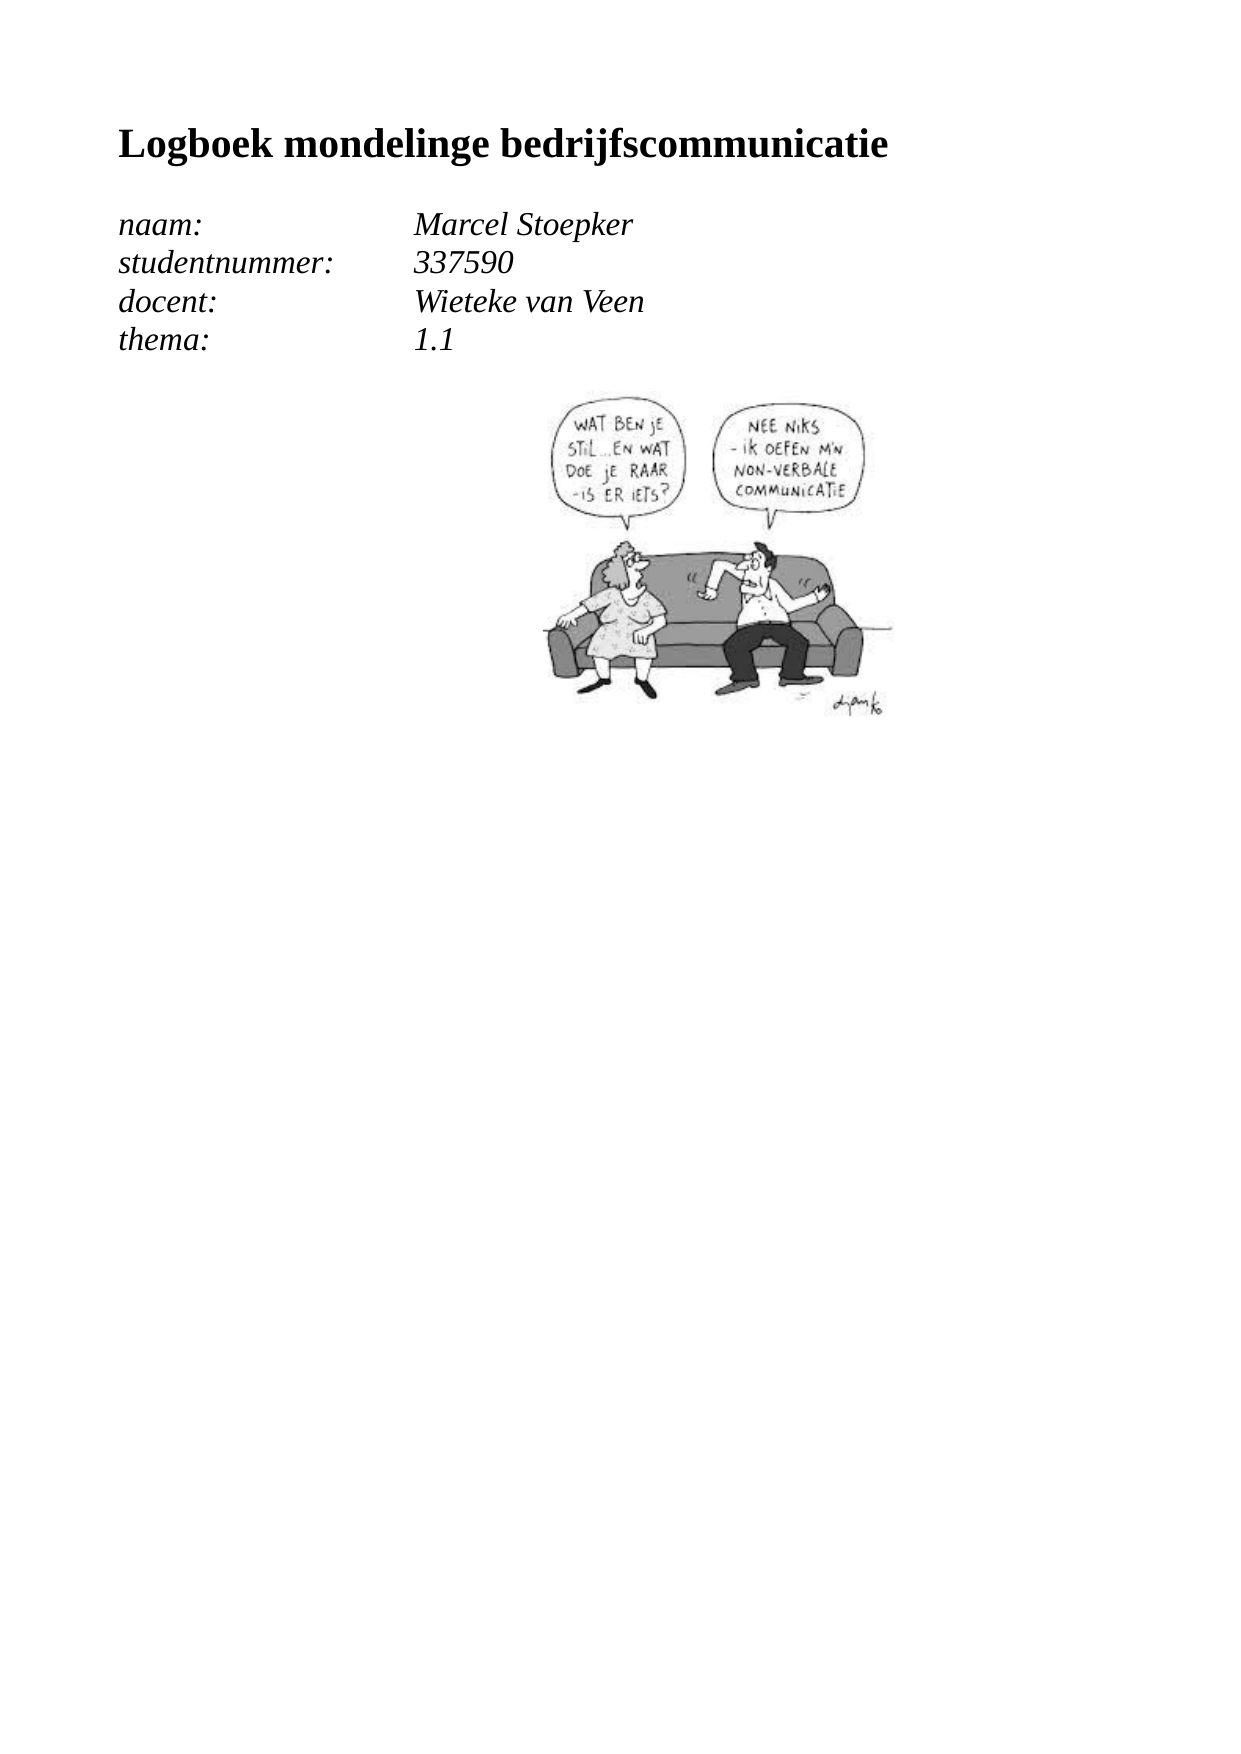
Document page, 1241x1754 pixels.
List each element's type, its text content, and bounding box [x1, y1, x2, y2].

text Logboek mondelinge bedrijfscommunicatie [118, 118, 1122, 166]
text naam: Marcel Stoepker [118, 204, 1122, 243]
picture [542, 391, 895, 721]
text docent: Wieteke van Veen [118, 281, 1122, 319]
text studentnummer: 337590 [118, 243, 1122, 281]
text thema: 1.1 [118, 319, 1122, 358]
